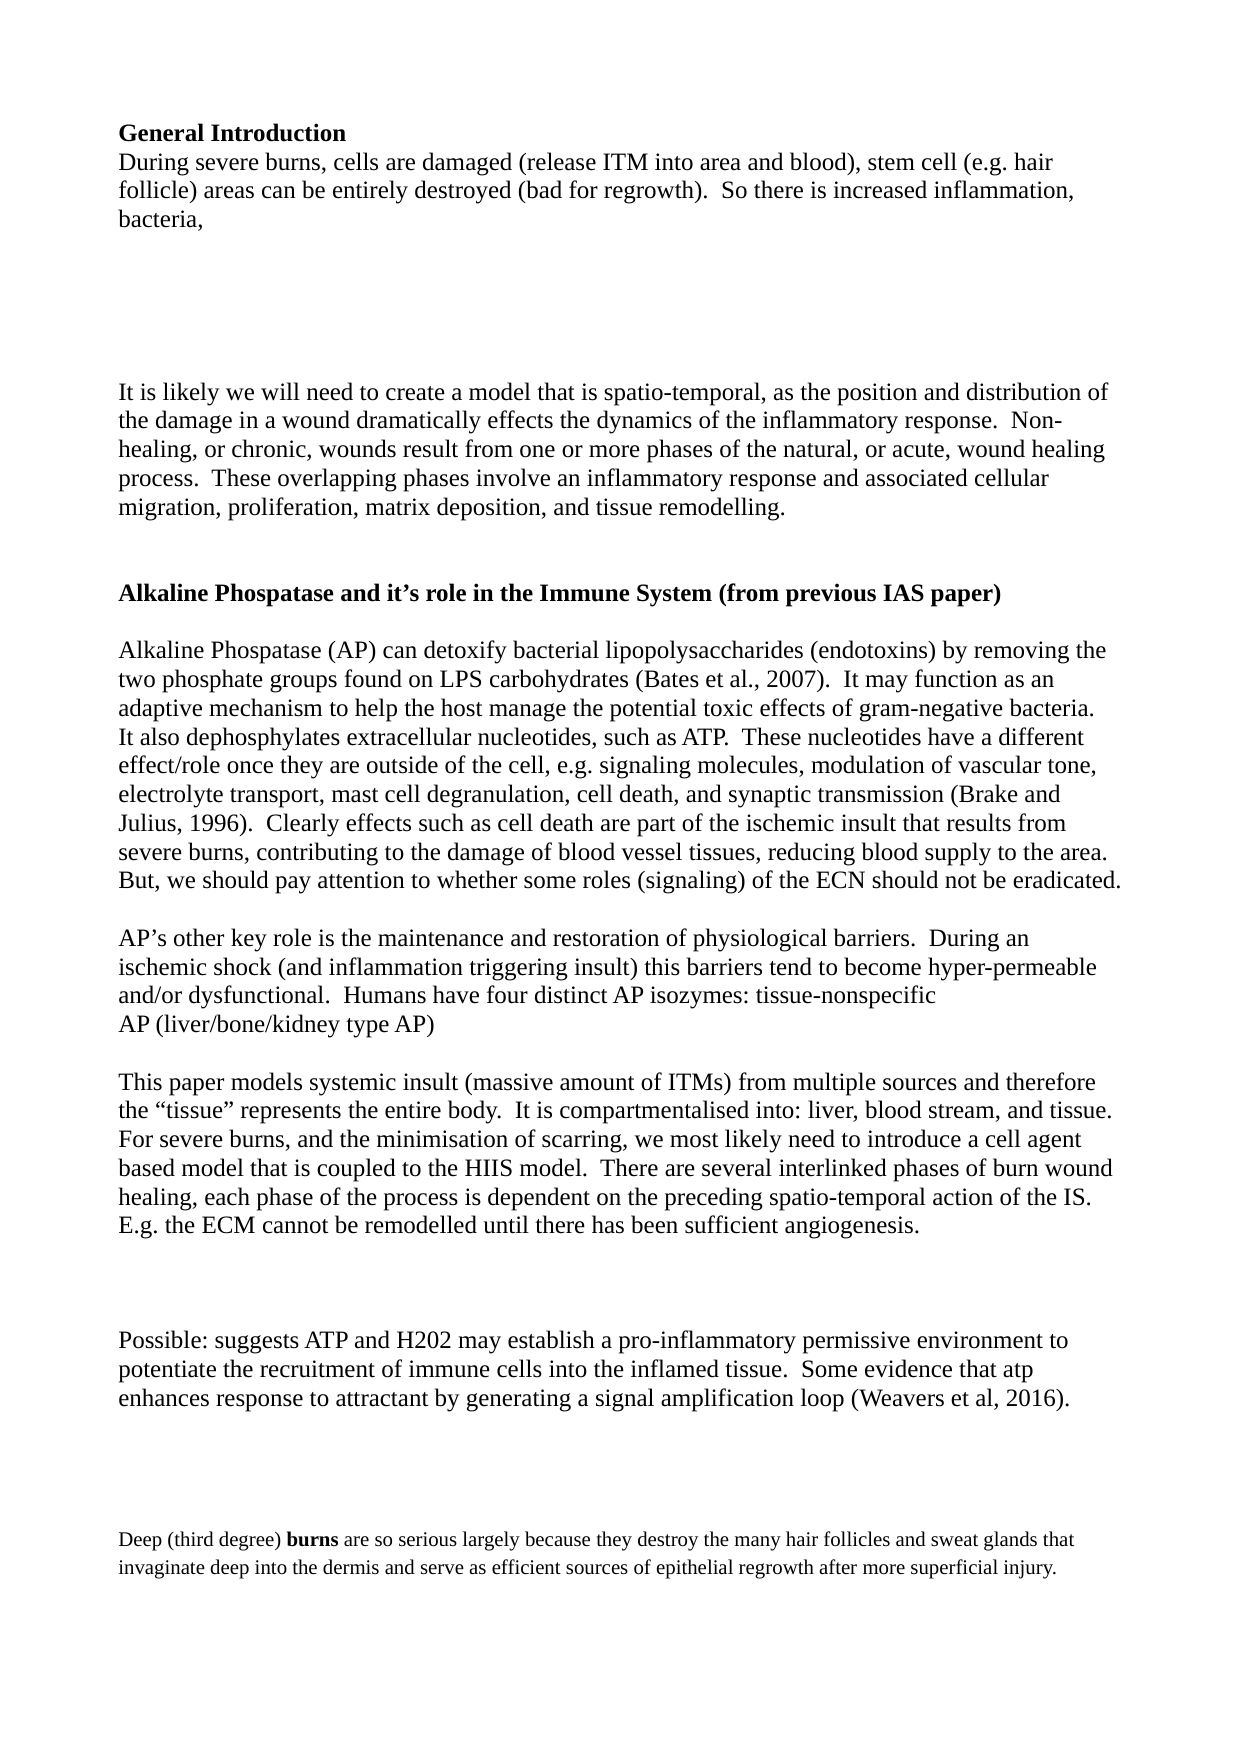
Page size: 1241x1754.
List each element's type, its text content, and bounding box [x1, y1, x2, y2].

text General Introduction [118, 118, 1122, 147]
text AP’s other key role is the maintenance and restoration of physiological barriers. During an ischemic shock (and inflammation triggering insult) this barriers tend to become hyper-permeable and/or dysfunctional. Humans have four distinct AP isozymes: tissue-nonspecific [118, 923, 1122, 1009]
text During severe burns, cells are damaged (release ITM into area and blood), stem cell (e.g. hair follicle) areas can be entirely destroyed (bad for regrowth). So there is increased inflammation, bacteria, [118, 147, 1122, 233]
text Alkaline Phospatase and it’s role in the Immune System (from previous IAS paper) [118, 578, 1122, 607]
text Possible: suggests ATP and H202 may establish a pro-inflammatory permissive environment to potentiate the recruitment of immune cells into the inflamed tissue. Some evidence that atp enhances response to attractant by generating a signal amplification loop (Weavers et al, 2016). [118, 1326, 1122, 1412]
text Alkaline Phospatase (AP) can detoxify bacterial lipopolysaccharides (endotoxins) by removing the two phosphate groups found on LPS carbohydrates (Bates et al., 2007). It may function as an adaptive mechanism to help the host manage the potential toxic effects of gram-negative bacteria. It also dephosphylates extracellular nucleotides, such as ATP. These nucleotides have a different effect/role once they are outside of the cell, e.g. signaling molecules, modulation of vascular tone, electrolyte transport, mast cell degranulation, cell death, and synaptic transmission (Brake and Julius, 1996). Clearly effects such as cell death are part of the ischemic insult that results from severe burns, contributing to the damage of blood vessel tissues, reducing blood supply to the area. But, we should pay attention to whether some roles (signaling) of the ECN should not be eradicated. [118, 636, 1122, 894]
text AP (liver/bone/kidney type AP) [118, 1009, 1122, 1038]
text It is likely we will need to create a model that is spatio-temporal, as the position and distribution of the damage in a wound dramatically effects the dynamics of the inflammatory response. Non-healing, or chronic, wounds result from one or more phases of the natural, or acute, wound healing process. These overlapping phases involve an inflammatory response and associated cellular migration, proliferation, matrix deposition, and tissue remodelling. [118, 377, 1122, 521]
text Deep (third degree) burns are so serious largely because they destroy the many hair follicles and sweat glands that invaginate deep into the dermis and serve as efficient sources of epithelial regrowth after more superficial injury. [118, 1527, 1122, 1580]
text This paper models systemic insult (massive amount of ITMs) from multiple sources and therefore the “tissue” represents the entire body. It is compartmentalised into: liver, blood stream, and tissue. For severe burns, and the minimisation of scarring, we most likely need to introduce a cell agent based model that is coupled to the HIIS model. There are several interlinked phases of burn wound healing, each phase of the process is dependent on the preceding spatio-temporal action of the IS. E.g. the ECM cannot be remodelled until there has been sufficient angiogenesis. [118, 1067, 1122, 1239]
